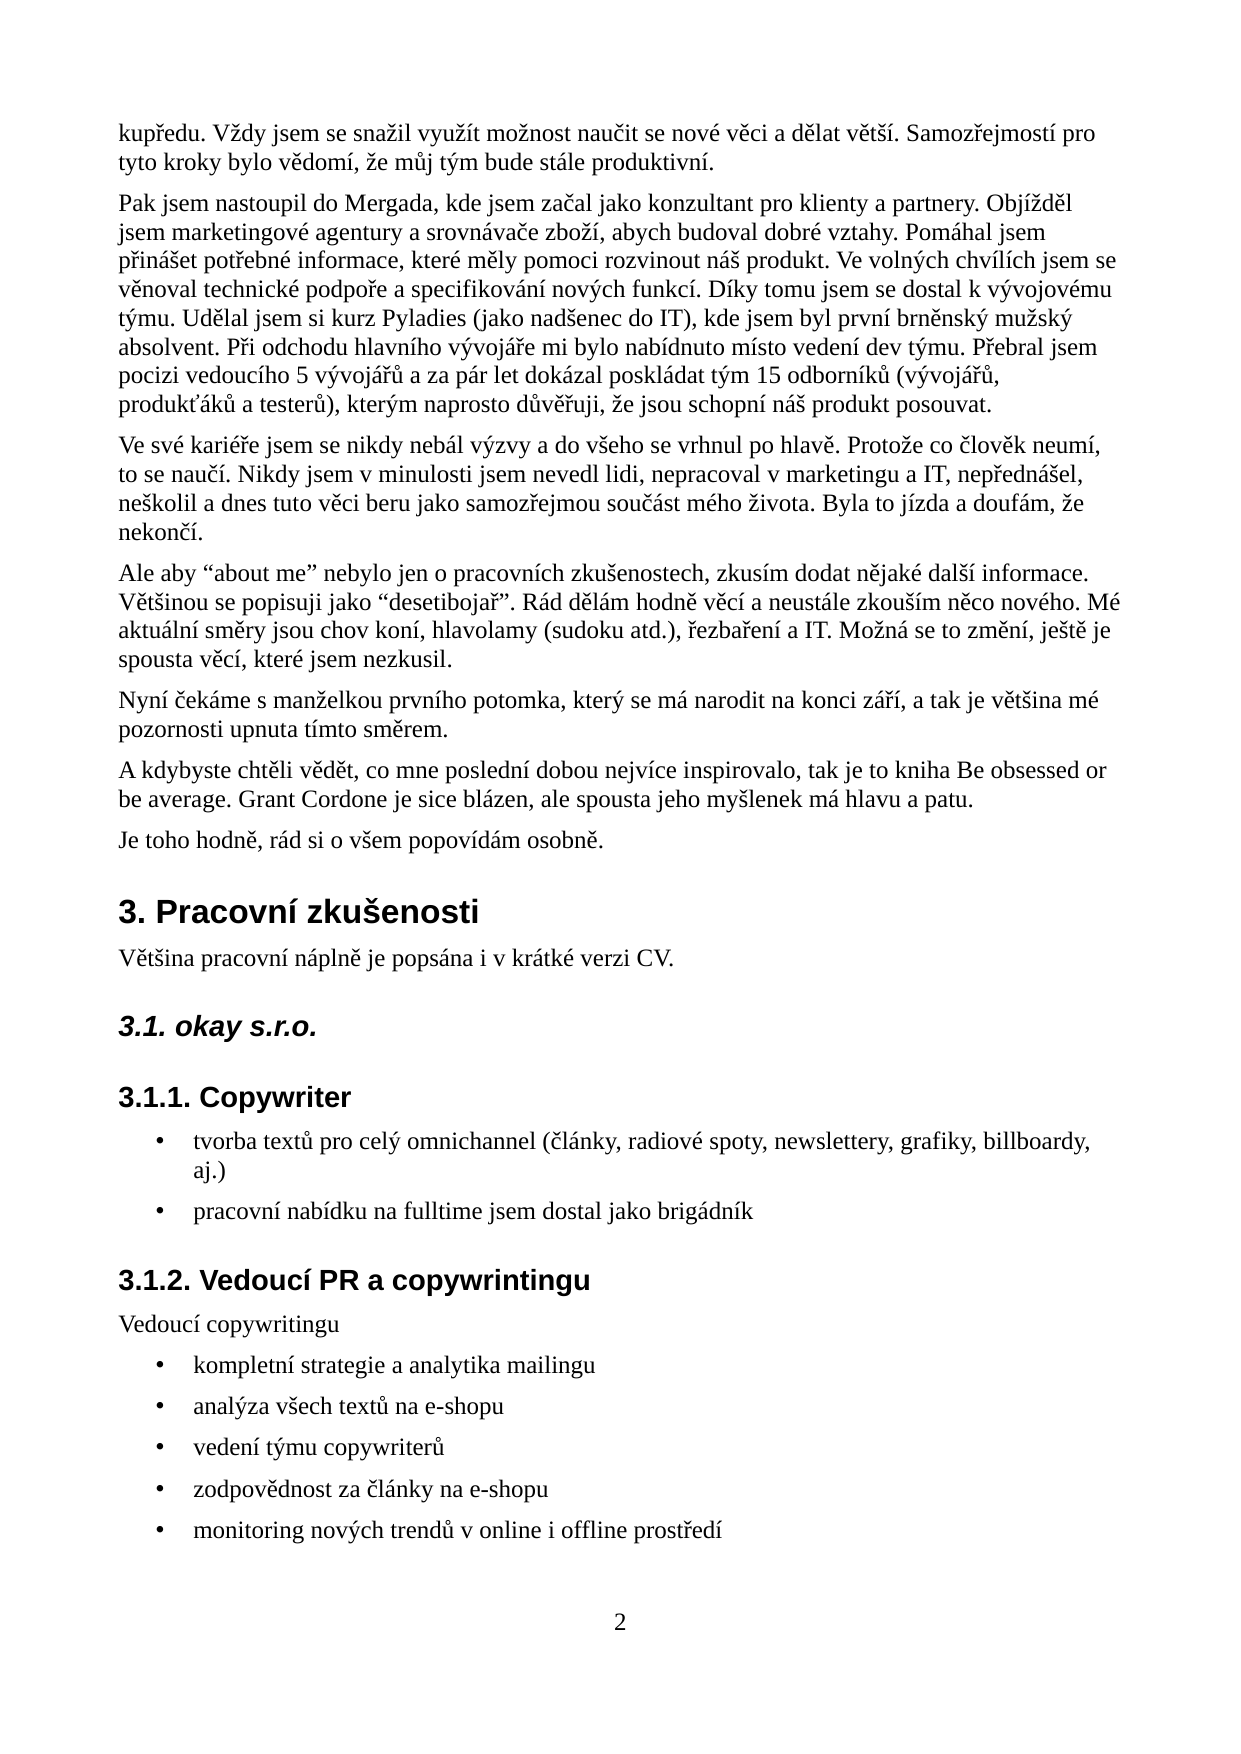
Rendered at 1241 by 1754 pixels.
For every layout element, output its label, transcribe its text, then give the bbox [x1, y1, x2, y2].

list tvorba textů pro celý omnichannel (články, radiové spoty, newslettery, grafiky, billboardy, aj.) [156, 1126, 1122, 1184]
text Vedoucí copywritingu [118, 1309, 1122, 1337]
text Ve své kariéře jsem se nikdy nebál výzvy a do všeho se vrhnul po hlavě. Protože co člověk neumí, to se naučí. Nikdy jsem v minulosti jsem nevedl lidi, nepracoval v marketingu a IT, nepřednášel, neškolil a dnes tuto věci beru jako samozřejmou součást mého života. Byla to jízda a doufám, že nekončí. [118, 431, 1122, 546]
subtitle Vedoucí PR a copywrintingu [118, 1263, 1122, 1296]
list kompletní strategie a analytika mailingu [156, 1350, 1122, 1379]
subtitle okay s.r.o. [118, 1009, 1122, 1043]
text Je toho hodně, rád si o všem popovídám osobně. [118, 826, 1122, 854]
text kupředu. Vždy jsem se snažil využít možnost naučit se nové věci a dělat větší. Samozřejmostí pro tyto kroky bylo vědomí, že můj tým bude stále produktivní. [118, 118, 1122, 176]
list monitoring nových trendů v online i offline prostředí [156, 1515, 1122, 1544]
text Pak jsem nastoupil do Mergada, kde jsem začal jako konzultant pro klienty a partnery. Objížděl jsem marketingové agentury a srovnávače zboží, abych budoval dobré vztahy. Pomáhal jsem přinášet potřebné informace, které měly pomoci rozvinout náš produkt. Ve volných chvílích jsem se věnoval technické podpoře a specifikování nových funkcí. Díky tomu jsem se dostal k vývojovému týmu. Udělal jsem si kurz Pyladies (jako nadšenec do IT), kde jsem byl první brněnský mužský absolvent. Při odchodu hlavního vývojáře mi bylo nabídnuto místo vedení dev týmu. Přebral jsem pocizi vedoucího 5 vývojářů a za pár let dokázal poskládat tým 15 odborníků (vývojářů, produkťáků a testerů), kterým naprosto důvěřuji, že jsou schopní náš produkt posouvat. [118, 188, 1122, 418]
subtitle Copywriter [118, 1080, 1122, 1114]
text A kdybyste chtěli vědět, co mne poslední dobou nejvíce inspirovalo, tak je to kniha Be obsessed or be average. Grant Cordone je sice blázen, ale spousta jeho myšlenek má hlavu a patu. [118, 756, 1122, 813]
list zodpovědnost za články na e-shopu [156, 1474, 1122, 1502]
text Ale aby “about me” nebylo jen o pracovních zkušenostech, zkusím dodat nějaké další informace. Většinou se popisuji jako “desetibojař”. Rád dělám hodně věcí a neustále zkouším něco nového. Mé aktuální směry jsou chov koní, hlavolamy (sudoku atd.), řezbaření a IT. Možná se to změní, ještě je spousta věcí, které jsem nezkusil. [118, 558, 1122, 673]
subtitle Pracovní zkušenosti [118, 892, 1122, 931]
list vedení týmu copywriterů [156, 1432, 1122, 1461]
list pracovní nabídku na fulltime jsem dostal jako brigádník [156, 1196, 1122, 1225]
text Většina pracovní náplně je popsána i v krátké verzi CV. [118, 943, 1122, 972]
text Nyní čekáme s manželkou prvního potomka, který se má narodit na konci září, a tak je většina mé pozornosti upnuta tímto směrem. [118, 686, 1122, 743]
list analýza všech textů na e-shopu [156, 1391, 1122, 1420]
